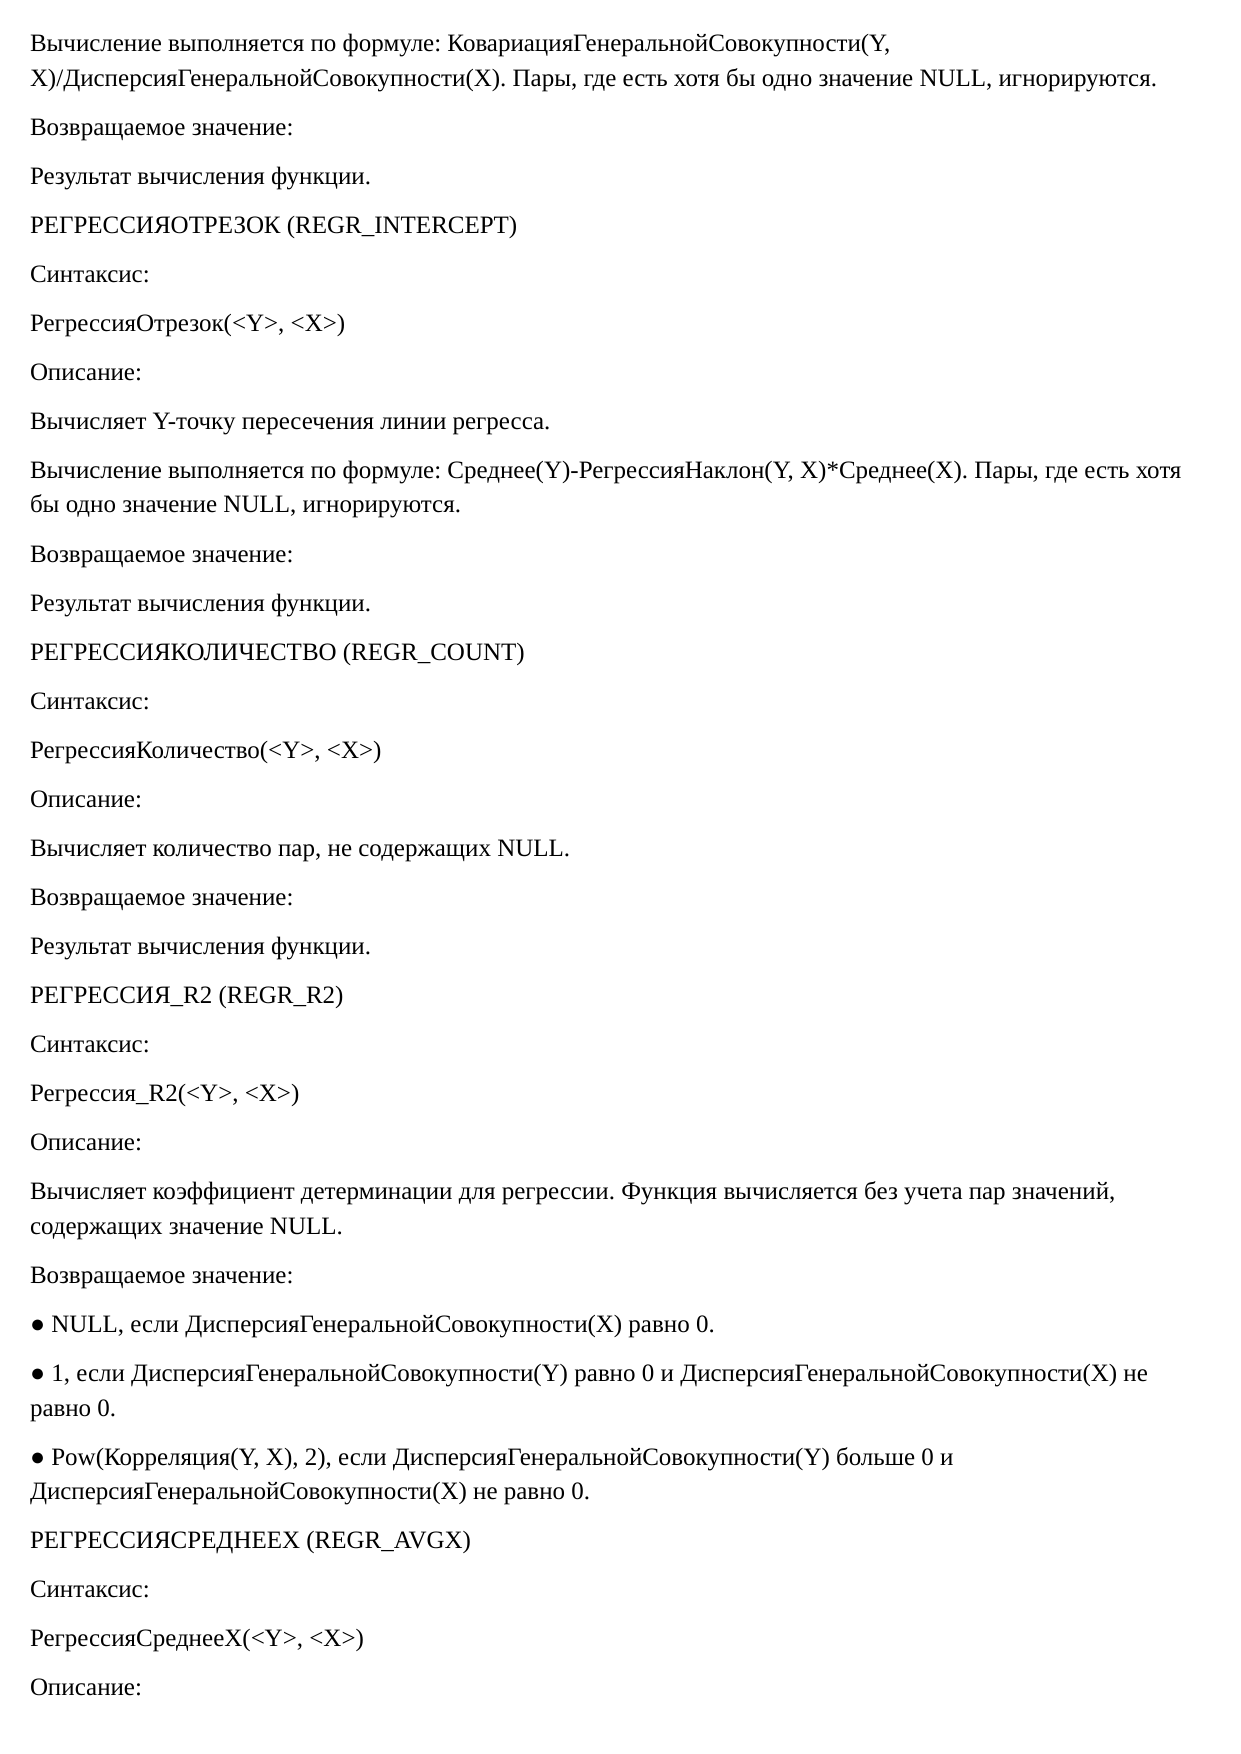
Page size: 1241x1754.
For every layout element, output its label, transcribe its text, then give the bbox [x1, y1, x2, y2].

text Возвращаемое значение: [30, 112, 1211, 140]
text ● Pow(Корреляция(Y, X), 2), если ДисперсияГенеральнойСовокупности(Y) больше 0 и ДисперсияГенеральнойСовокупности(X) не равно 0. [30, 1442, 1211, 1505]
text Синтаксис: [30, 1574, 1211, 1603]
text ● NULL, если ДисперсияГенеральнойСовокупности(X) равно 0. [30, 1309, 1211, 1338]
text РЕГРЕССИЯСРЕДНЕЕX (REGR_AVGX) [30, 1525, 1211, 1554]
text Результат вычисления функции. [30, 161, 1211, 189]
text Описание: [30, 784, 1211, 813]
text Описание: [30, 1127, 1211, 1156]
text Вычисляет коэффициент детерминации для регрессии. Функция вычисляется без учета пар значений, содержащих значение NULL. [30, 1176, 1211, 1240]
text РегрессияКоличество(<Y>, <X>) [30, 735, 1211, 764]
text Возвращаемое значение: [30, 882, 1211, 911]
text Вычисление выполняется по формуле: КовариацияГенеральнойСовокупности(Y, X)/ДисперсияГенеральнойСовокупности(X). Пары, где есть хотя бы одно значение NULL, игнорируются. [30, 28, 1211, 91]
text Результат вычисления функции. [30, 588, 1211, 616]
text Описание: [30, 1672, 1211, 1701]
text Возвращаемое значение: [30, 1260, 1211, 1289]
text Возвращаемое значение: [30, 539, 1211, 567]
text Синтаксис: [30, 686, 1211, 714]
text РЕГРЕССИЯОТРЕЗОК (REGR_INTERCEPT) [30, 210, 1211, 238]
text РегрессияОтрезок(<Y>, <X>) [30, 308, 1211, 337]
text Описание: [30, 357, 1211, 386]
text Вычисляет количество пар, не содержащих NULL. [30, 833, 1211, 862]
text Синтаксис: [30, 1029, 1211, 1058]
text РЕГРЕССИЯ_R2 (REGR_R2) [30, 980, 1211, 1009]
text Результат вычисления функции. [30, 931, 1211, 960]
text РегрессияСреднееX(<Y>, <X>) [30, 1623, 1211, 1652]
text Вычисляет Y-точку пересечения линии регресса. [30, 406, 1211, 435]
text Регрессия_R2(<Y>, <X>) [30, 1078, 1211, 1107]
text ● 1, если ДисперсияГенеральнойСовокупности(Y) равно 0 и ДисперсияГенеральнойСовокупности(X) не равно 0. [30, 1358, 1211, 1421]
text Вычисление выполняется по формуле: Среднее(Y)-РегрессияНаклон(Y, X)*Среднее(X). Пары, где есть хотя бы одно значение NULL, игнорируются. [30, 455, 1211, 518]
text Синтаксис: [30, 259, 1211, 288]
text РЕГРЕССИЯКОЛИЧЕСТВО (REGR_COUNT) [30, 637, 1211, 666]
